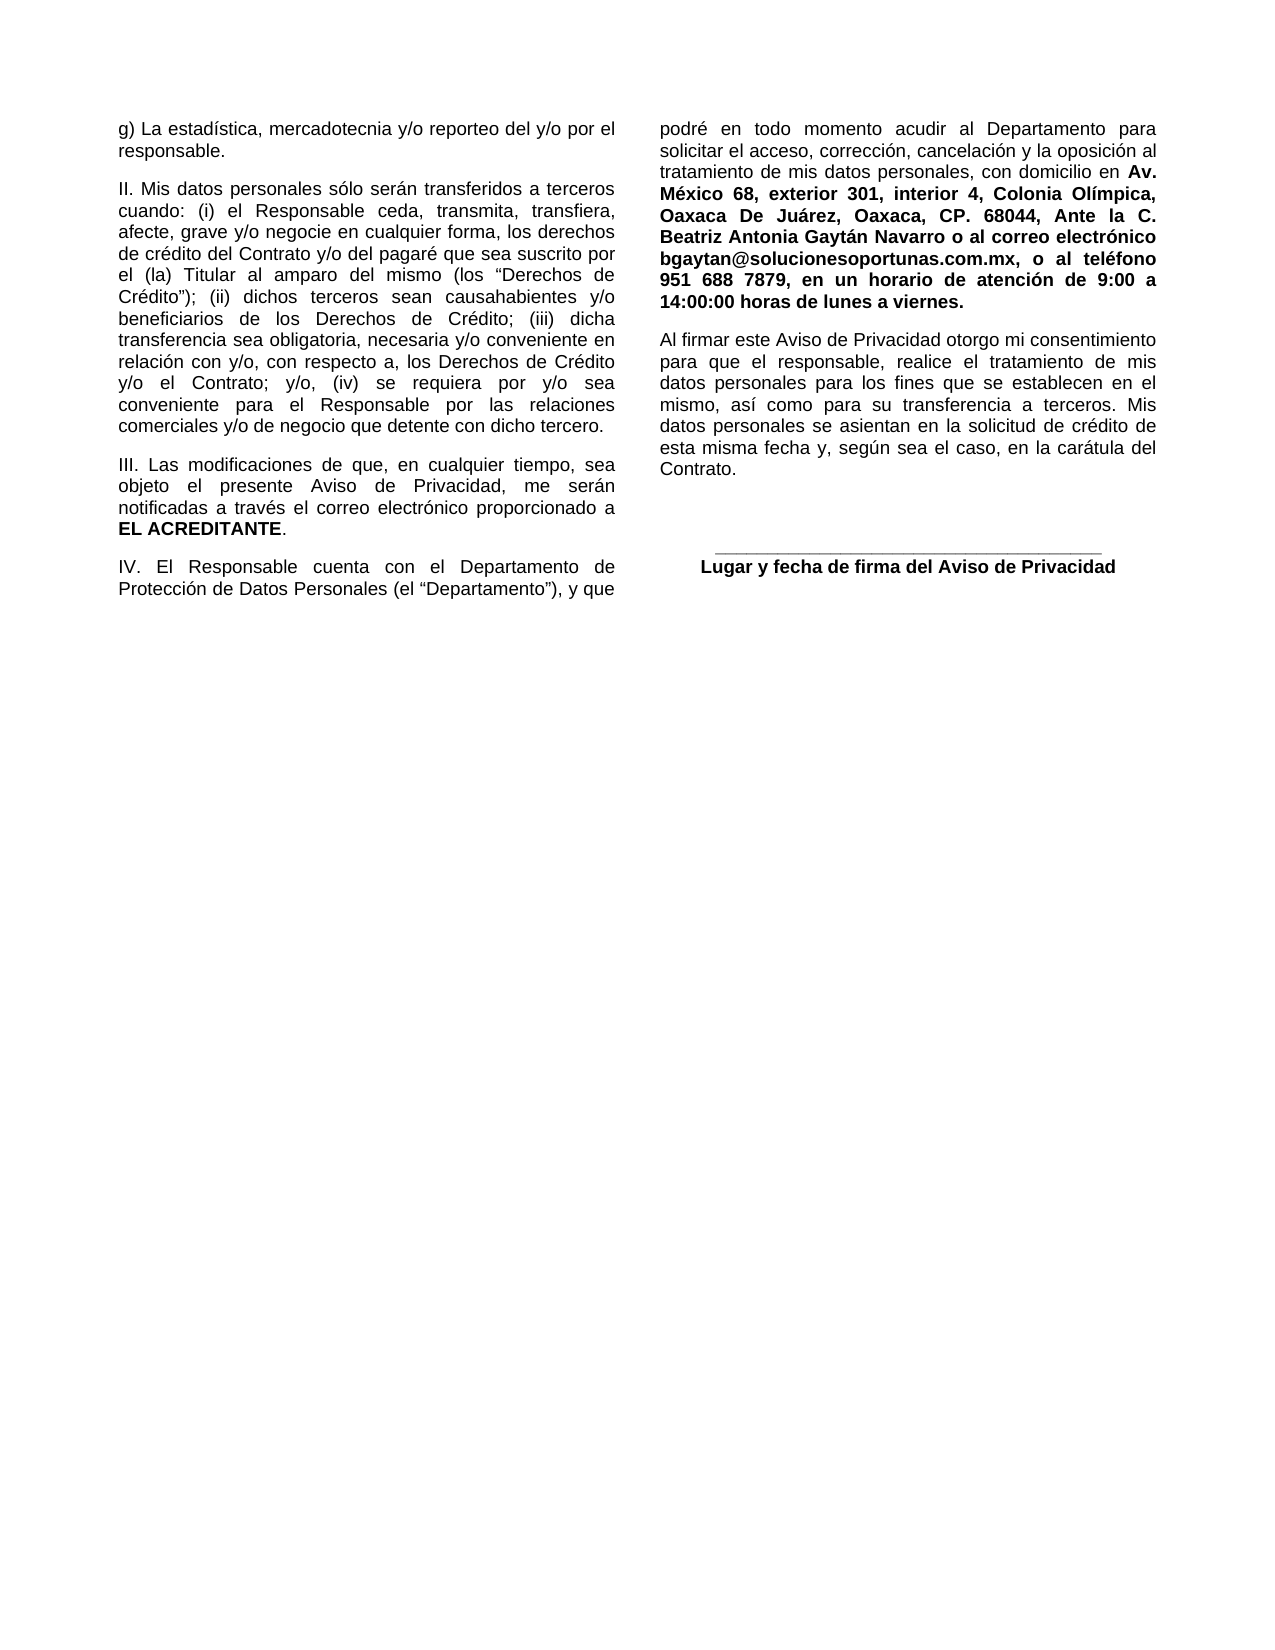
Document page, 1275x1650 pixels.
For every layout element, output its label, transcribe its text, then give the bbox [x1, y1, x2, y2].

text III. Las modificaciones de que, en cualquier tiempo, sea objeto el presente Aviso de Privacidad, me serán notificadas a través el correo electrónico proporcionado a EL ACREDITANTE. [118, 453, 615, 539]
text Al firmar este Aviso de Privacidad otorgo mi consentimiento para que el responsable, realice el tratamiento de mis datos personales para los fines que se establecen en el mismo, así como para su transferencia a terceros. Mis datos personales se asientan en la solicitud de crédito de esta misma fecha y, según sea el caso, en la carátula del Contrato. [659, 329, 1157, 480]
text g) La estadística, mercadotecnia y/o reporteo del y/o por el responsable. [118, 118, 615, 161]
text II. Mis datos personales sólo serán transferidos a terceros cuando: (i) el Responsable ceda, transmita, transfiera, afecte, grave y/o negocie en cualquier forma, los derechos de crédito del Contrato y/o del pagaré que sea suscrito por el (la) Titular al amparo del mismo (los “Derechos de Crédito”); (ii) dichos terceros sean causahabientes y/o beneficiarios de los Derechos de Crédito; (iii) dicha transferencia sea obligatoria, necesaria y/o conveniente en relación con y/o, con respecto a, los Derechos de Crédito y/o el Contrato; y/o, (iv) se requiera por y/o sea conveniente para el Responsable por las relaciones comerciales y/o de negocio que detente con dicho tercero. [118, 178, 615, 437]
text Lugar y fecha de firma del Aviso de Privacidad [659, 556, 1157, 578]
text _____________________________________ [659, 535, 1157, 556]
text podré en todo momento acudir al Departamento para solicitar el acceso, corrección, cancelación y la oposición al tratamiento de mis datos personales, con domicilio en Av. México 68, exterior 301, interior 4, Colonia Olímpica, Oaxaca De Juárez, Oaxaca, CP. 68044, Ante la C. Beatriz Antonia Gaytán Navarro o al correo electrónico bgaytan@solucionesoportunas.com.mx, o al teléfono 951 688 7879, en un horario de atención de 9:00 a 14:00:00 horas de lunes a viernes. [659, 118, 1157, 312]
text IV. El Responsable cuenta con el Departamento de Protección de Datos Personales (el “Departamento”), y que [118, 556, 615, 599]
